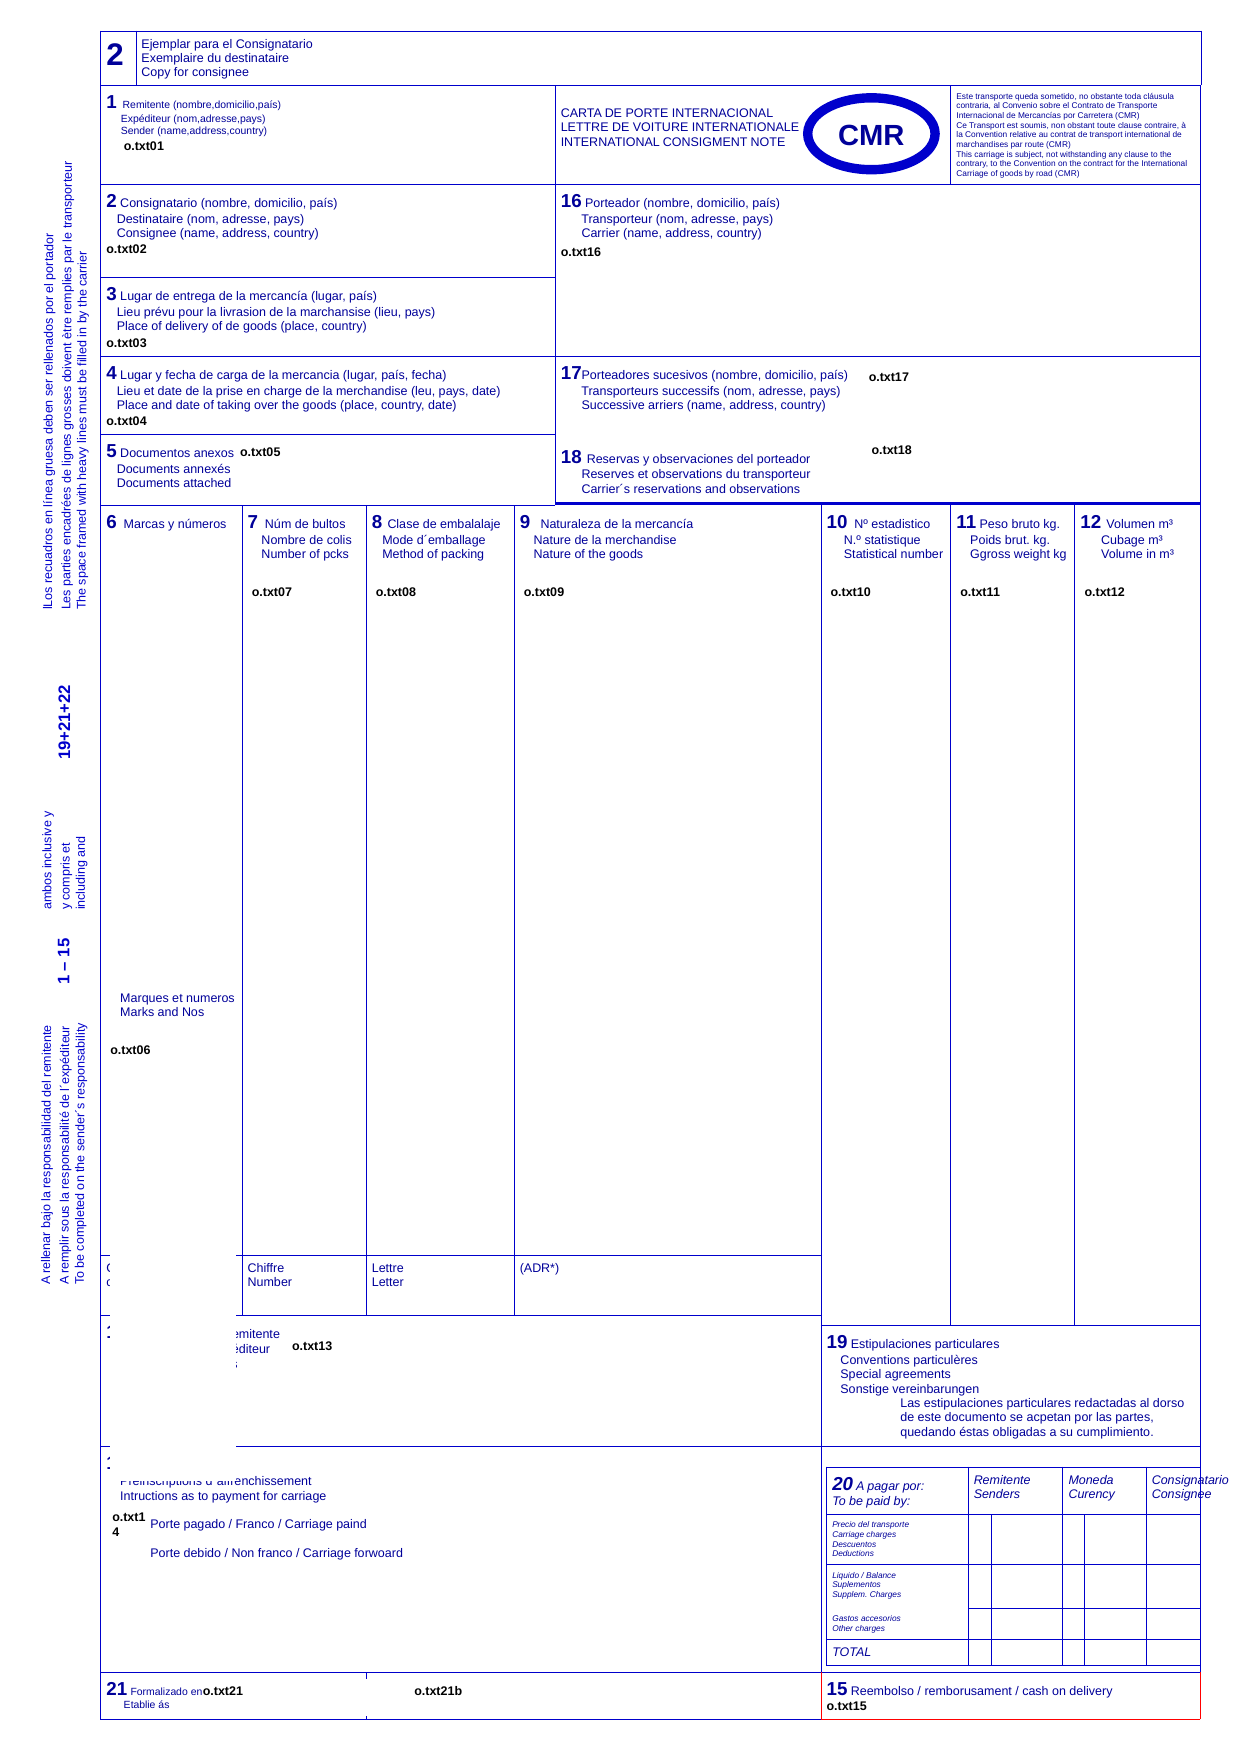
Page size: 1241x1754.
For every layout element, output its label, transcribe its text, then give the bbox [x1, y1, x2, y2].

table_cell [1085, 1640, 1146, 1665]
table_header 2 [101, 32, 136, 85]
table_header 20 A pagar por: To be paid by: [827, 1468, 968, 1514]
table_cell [1147, 1565, 1200, 1608]
table_cell [969, 1515, 991, 1564]
table_cell TOTAL [827, 1640, 968, 1665]
table_cell Classe class [101, 1256, 110, 1315]
table_header Ejemplar para el Consignatario Exemplaire du destinataire Copy for consignee [137, 32, 1201, 85]
table_header Moneda Curency [1063, 1468, 1146, 1514]
table_cell 11 Peso bruto kg. Poids brut. kg. Ggross weight kg [951, 505, 1074, 1325]
table_cell Lettre Letter [367, 1256, 514, 1315]
table_cell [1085, 1609, 1146, 1639]
table_cell Precio del transporte Carriage charges Descuentos Deductions [827, 1515, 968, 1564]
table_cell [822, 1447, 1200, 1672]
table_cell 19 Estipulaciones particulares Conventions particulères Special agreements Sonstige vereinbarungen Las estipulaciones particulares redactadas al dorso de este documento se acpetan por las partes, quedando éstas obligadas a su cumplimiento. [822, 1326, 1200, 1446]
table_cell 5 Documentos anexos Documents annexés Documents attached [101, 435, 555, 505]
table_cell [969, 1565, 991, 1608]
table_cell [1063, 1515, 1084, 1564]
table_header Consignatario Consignee [1147, 1468, 1200, 1514]
table_cell [1147, 1515, 1200, 1564]
table_cell [1147, 1640, 1200, 1665]
table_cell [1063, 1609, 1084, 1639]
table_cell 6 Marcas y números Marques et numeros Marks and Nos [101, 506, 242, 1481]
table_header 1 Remitente (nombre,domicilio,país) Expéditeur (nom,adresse,pays) Sender (name,address,country) o.txt01 [101, 86, 555, 184]
table_cell [1063, 1565, 1084, 1608]
table_cell 21 Formalizado en Etablie ás Established in [101, 1673, 399, 1719]
table_cell [992, 1609, 1062, 1639]
table_cell [992, 1565, 1062, 1608]
table_cell (ADR*) [515, 1256, 821, 1315]
table_header Remitente Senders [969, 1468, 1062, 1514]
table_cell [969, 1609, 991, 1639]
table_cell 9 Naturaleza de la mercancía Nature de la merchandise Nature of the goods [515, 505, 821, 1255]
table_cell [969, 1640, 991, 1665]
table_cell [1063, 1640, 1084, 1665]
table_cell [992, 1640, 1062, 1665]
table_cell [1147, 1609, 1200, 1639]
table_cell 14 Forma de pago Preinscriptions d´affrenchissement Intructions as to payment for carriage Porte pagado / Franco / Carriage paind Porte debido / Non franco / Carriage forwoard [101, 1447, 821, 1672]
table_cell A le on [367, 1673, 821, 1719]
table_header Este transporte queda sometido, no obstante toda cláusula contraria, al Convenio sobre el Contrato de Transporte Internacional de Mercancías por Carretera (CMR) Ce Transport est soumis, non obstant toute clause contraire, à la Convention relative au contrat de transport international de marchandises par route (CMR) This carriage is subject, not withstanding any clause to the contrary, to the Convention on the contract for the International Carriage of goods by road (CMR) [951, 86, 1200, 184]
table_cell [992, 1515, 1062, 1564]
table_cell 4 Lugar y fecha de carga de la mercancia (lugar, país, fecha) Lieu et date de la prise en charge de la merchandise (leu, pays, date) Place and date of taking over the goods (place, country, date) o.txt04 [101, 357, 555, 434]
table_cell Chiffre Number [243, 1256, 366, 1315]
table_cell [1085, 1515, 1146, 1564]
table_cell 3 Lugar de entrega de la mercancía (lugar, país) Lieu prévu pour la livrasion de la marchansise (lieu, pays) Place of delivery of de goods (place, country) o.txt03 [101, 278, 555, 356]
table_cell Liquido / Balance Suplementos Supplem. Charges Gastos accesorios Other charges [827, 1565, 968, 1639]
table_cell Classe class [236, 1256, 242, 1315]
table_cell 12 Volumen m³ Cubage m³ Volume in m³ [1075, 505, 1200, 1325]
table_cell 2 Consignatario (nombre, domicilio, país) Destinataire (nom, adresse, pays) Consignee (name, address, country) o.txt02 [101, 185, 555, 277]
table_cell 8 Clase de embalalaje Mode d´emballage Method of packing [367, 506, 514, 1255]
table_cell [1085, 1565, 1146, 1608]
table_cell 17Porteadores sucesivos (nombre, domicilio, país) Transporteurs successifs (nom, adresse, pays) Successive arriers (name, address, country) 18 Reservas y observaciones del porteador Reserves et observations du transporteur Carrier´s reservations and observations [556, 357, 1200, 502]
table_header CARTA DE PORTE INTERNACIONAL LETTRE DE VOITURE INTERNATIONALE INTERNATIONAL CONSIGMENT NOTE [556, 86, 950, 184]
table_cell 16 Porteador (nombre, domicilio, país) Transporteur (nom, adresse, pays) Carrier (name, address, country) o.txt16 [556, 185, 1200, 356]
table_cell 13 Instrucciones del remitente Instructions de l´expéditeur Sender´s instructions [236, 1316, 821, 1446]
table_cell 10 Nº estadistico N.º statistique Statistical number [822, 505, 950, 1325]
table_cell 15 Reembolso / remborusament / cash on delivery o.txt15 [822, 1673, 1200, 1719]
table_cell 7 Núm de bultos Nombre de colis Number of pcks [243, 506, 366, 1255]
